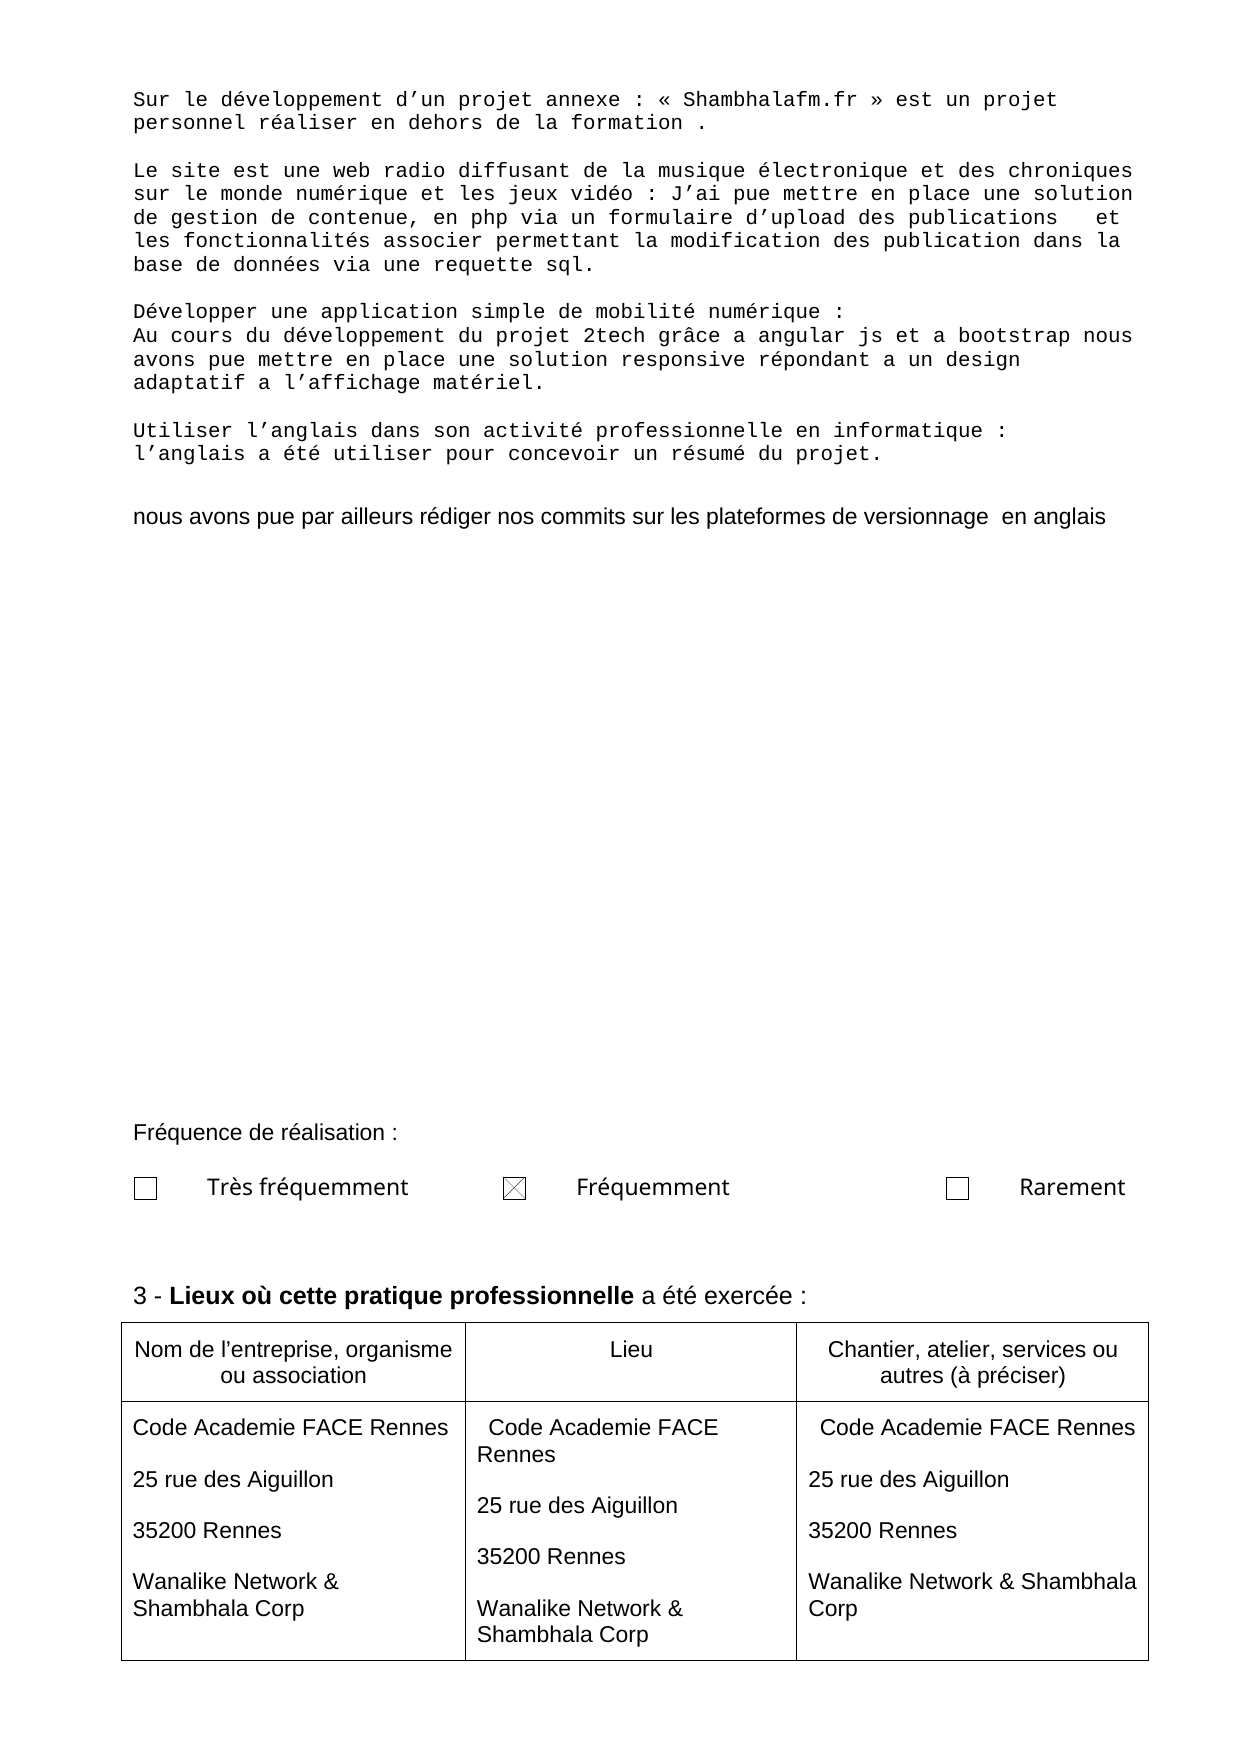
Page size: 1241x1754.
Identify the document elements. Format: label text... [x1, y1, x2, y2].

text Très fréquemment Fréquemment Rarement [133, 1171, 1137, 1202]
text Utiliser l’anglais dans son activité professionnelle en informatique : [133, 420, 1137, 443]
text Développer une application simple de mobilité numérique : [133, 301, 1137, 325]
text l’anglais a été utiliser pour concevoir un résumé du projet. [133, 443, 1137, 467]
text 3 - Lieux où cette pratique professionnelle a été exercée : [133, 1281, 1137, 1309]
table_cell Code Academie FACE Rennes 25 rue des Aiguillon 35200 Rennes Wanalike Network & Shambhala Corp [122, 1402, 465, 1660]
table_header Chantier, atelier, services ou autres (à préciser) [797, 1323, 1148, 1401]
text nous avons pue par ailleurs rédiger nos commits sur les plateformes de versionnage en anglais [133, 503, 1137, 529]
table_header Nom de l’entreprise, organisme ou association [122, 1323, 465, 1401]
table_cell Code Academie FACE Rennes 25 rue des Aiguillon 35200 Rennes Wanalike Network & Shambhala Corp [797, 1402, 1148, 1660]
text Fréquence de réalisation : [133, 1119, 1137, 1146]
text Sur le développement d’un projet annexe : « Shambhalafm.fr » est un projet personnel réaliser en dehors de la formation . [133, 89, 1137, 136]
table_cell Code Academie FACE Rennes 25 rue des Aiguillon 35200 Rennes Wanalike Network & Shambhala Corp [466, 1402, 796, 1660]
text Le site est une web radio diffusant de la musique électronique et des chroniques sur le monde numérique et les jeux vidéo : J’ai pue mettre en place une solution de gestion de contenue, en php via un formulaire d’upload des publications et les fonctionnalités associer permettant la modification des publication dans la base de données via une requette sql. [133, 159, 1137, 278]
table_header Lieu [466, 1323, 796, 1401]
text Au cours du développement du projet 2tech grâce a angular js et a bootstrap nous avons pue mettre en place une solution responsive répondant a un design adaptatif a l’affichage matériel. [133, 325, 1137, 396]
